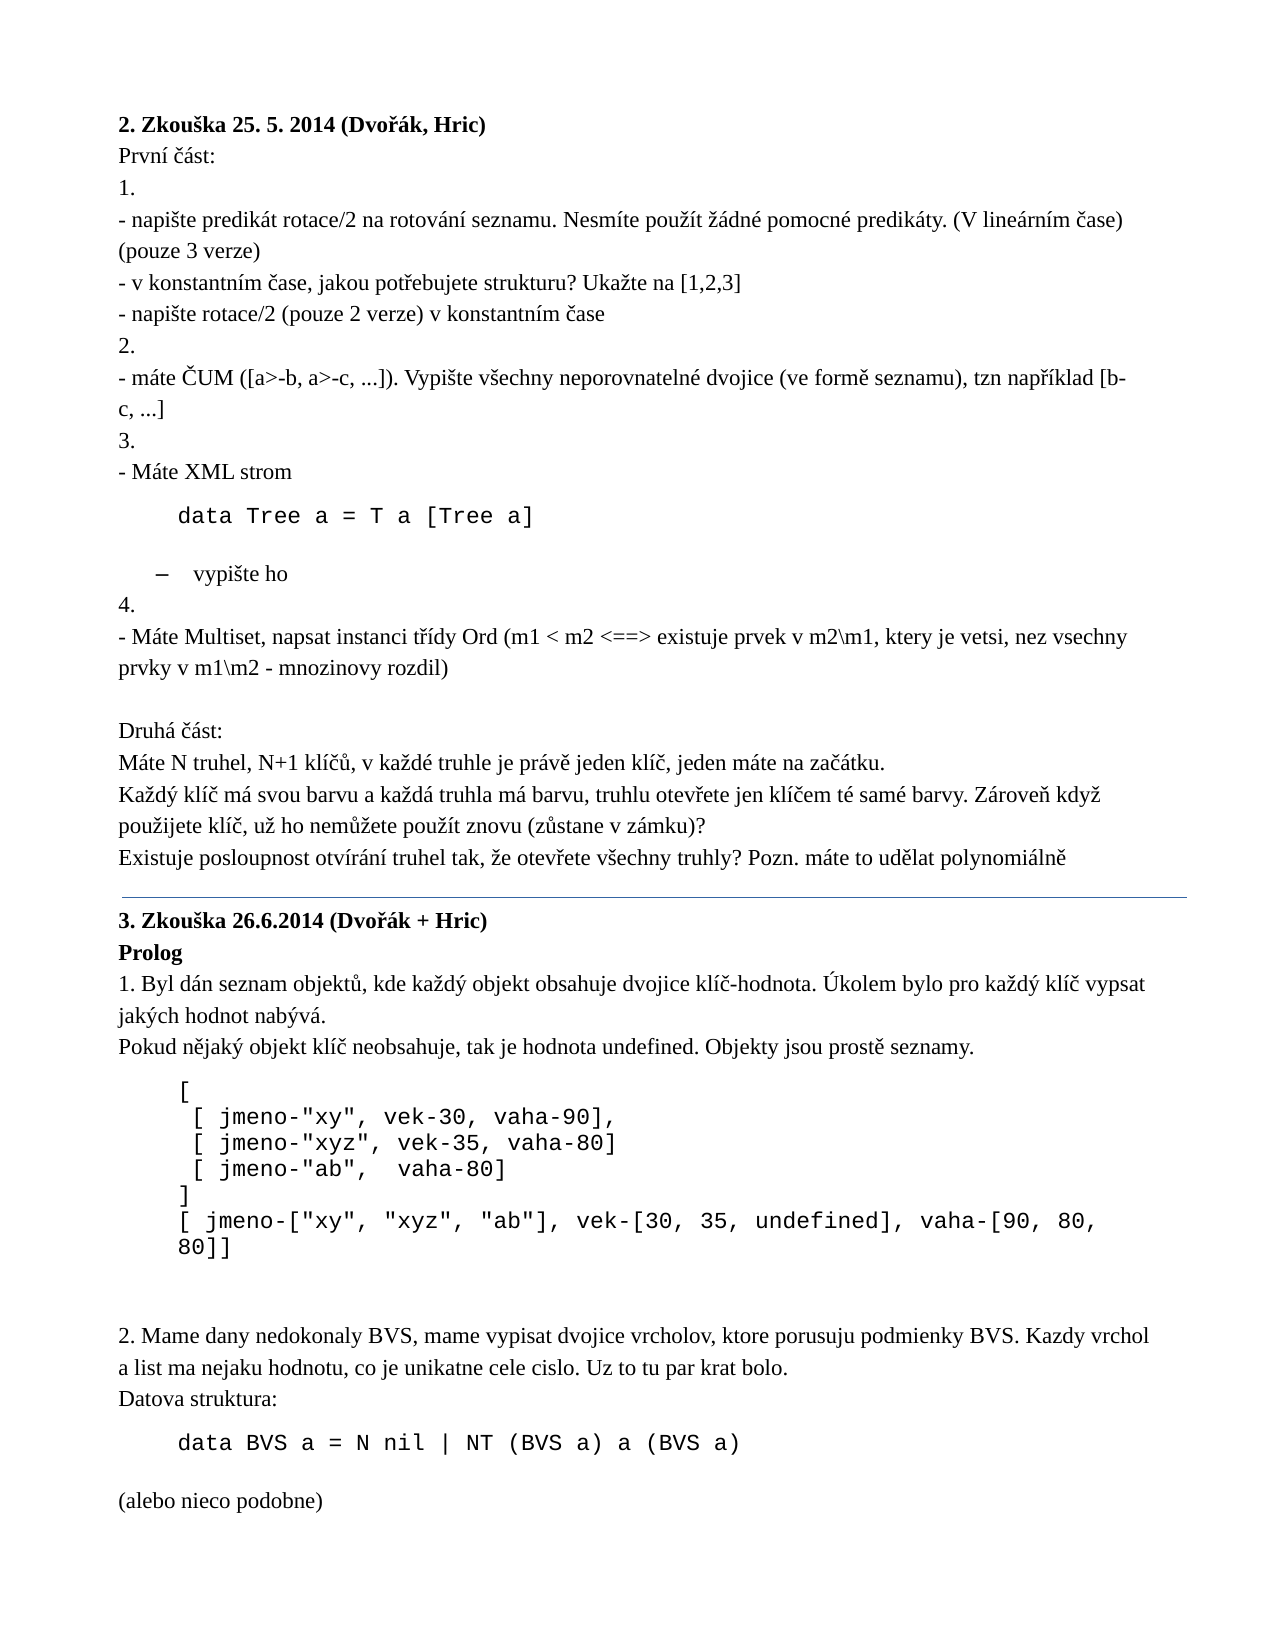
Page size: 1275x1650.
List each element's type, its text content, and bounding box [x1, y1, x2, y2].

list data BVS a = N nil | NT (BVS a) a (BVS a) [177, 1431, 1157, 1457]
text První část: 1. - napište predikát rotace/2 na rotování seznamu. Nesmíte použít žádné pomocné predikáty. (V lineárním čase) (pouze 3 verze) - v konstantním čase, jakou potřebujete strukturu? Ukažte na [1,2,3] - napište rotace/2 (pouze 2 verze) v konstantním čase 2. - máte ČUM ([a>-b, a>-c, ...]). Vypište všechny neporovnatelné dvojice (ve formě seznamu), tzn například [b-c, ...] 3. - Máte XML strom [118, 143, 1157, 484]
text 2. Zkouška 25. 5. 2014 (Dvořák, Hric) [118, 111, 1157, 137]
text 4. - Máte Multiset, napsat instanci třídy Ord (m1 < m2 <==> existuje prvek v m2\m1, ktery je vetsi, nez vsechny prvky v m1\m2 - mnozinovy rozdil) Druhá část: Máte N truhel, N+1 klíčů, v každé truhle je právě jeden klíč, jeden máte na začátku. Každý klíč má svou barvu a každá truhla má barvu, truhlu otevřete jen klíčem té samé barvy. Zároveň když použijete klíč, už ho nemůžete použít znovu (zůstane v zámku)? Existuje posloupnost otvírání truhel tak, že otevřete všechny truhly? Pozn. máte to udělat polynomiálně [118, 591, 1157, 870]
list data Tree a = T a [Tree a] [177, 504, 1157, 530]
text 2. Mame dany nedokonaly BVS, mame vypisat dvojice vrcholov, ktore porusuju podmienky BVS. Kazdy vrchol a list ma nejaku hodnotu, co je unikatne cele cislo. Uz to tu par krat bolo. Datova struktura: [118, 1290, 1157, 1411]
list [ [ jmeno-"xy", vek-30, vaha-90], [ jmeno-"xyz", vek-35, vaha-80] [ jmeno-"ab", vaha-80] ] [ jmeno-["xy", "xyz", "ab"], vek-[30, 35, undefined], vaha-[90, 80, 80]] [177, 1079, 1157, 1261]
text (alebo nieco podobne) [118, 1487, 1157, 1513]
text Prolog 1. Byl dán seznam objektů, kde každý objekt obsahuje dvojice klíč-hodnota. Úkolem bylo pro každý klíč vypsat jakých hodnot nabývá. Pokud nějaký objekt klíč neobsahuje, tak je hodnota undefined. Objekty jsou prostě seznamy. [118, 938, 1157, 1059]
text 3. Zkouška 26.6.2014 (Dvořák + Hric) [118, 907, 1157, 933]
list vypište ho [156, 560, 1157, 586]
